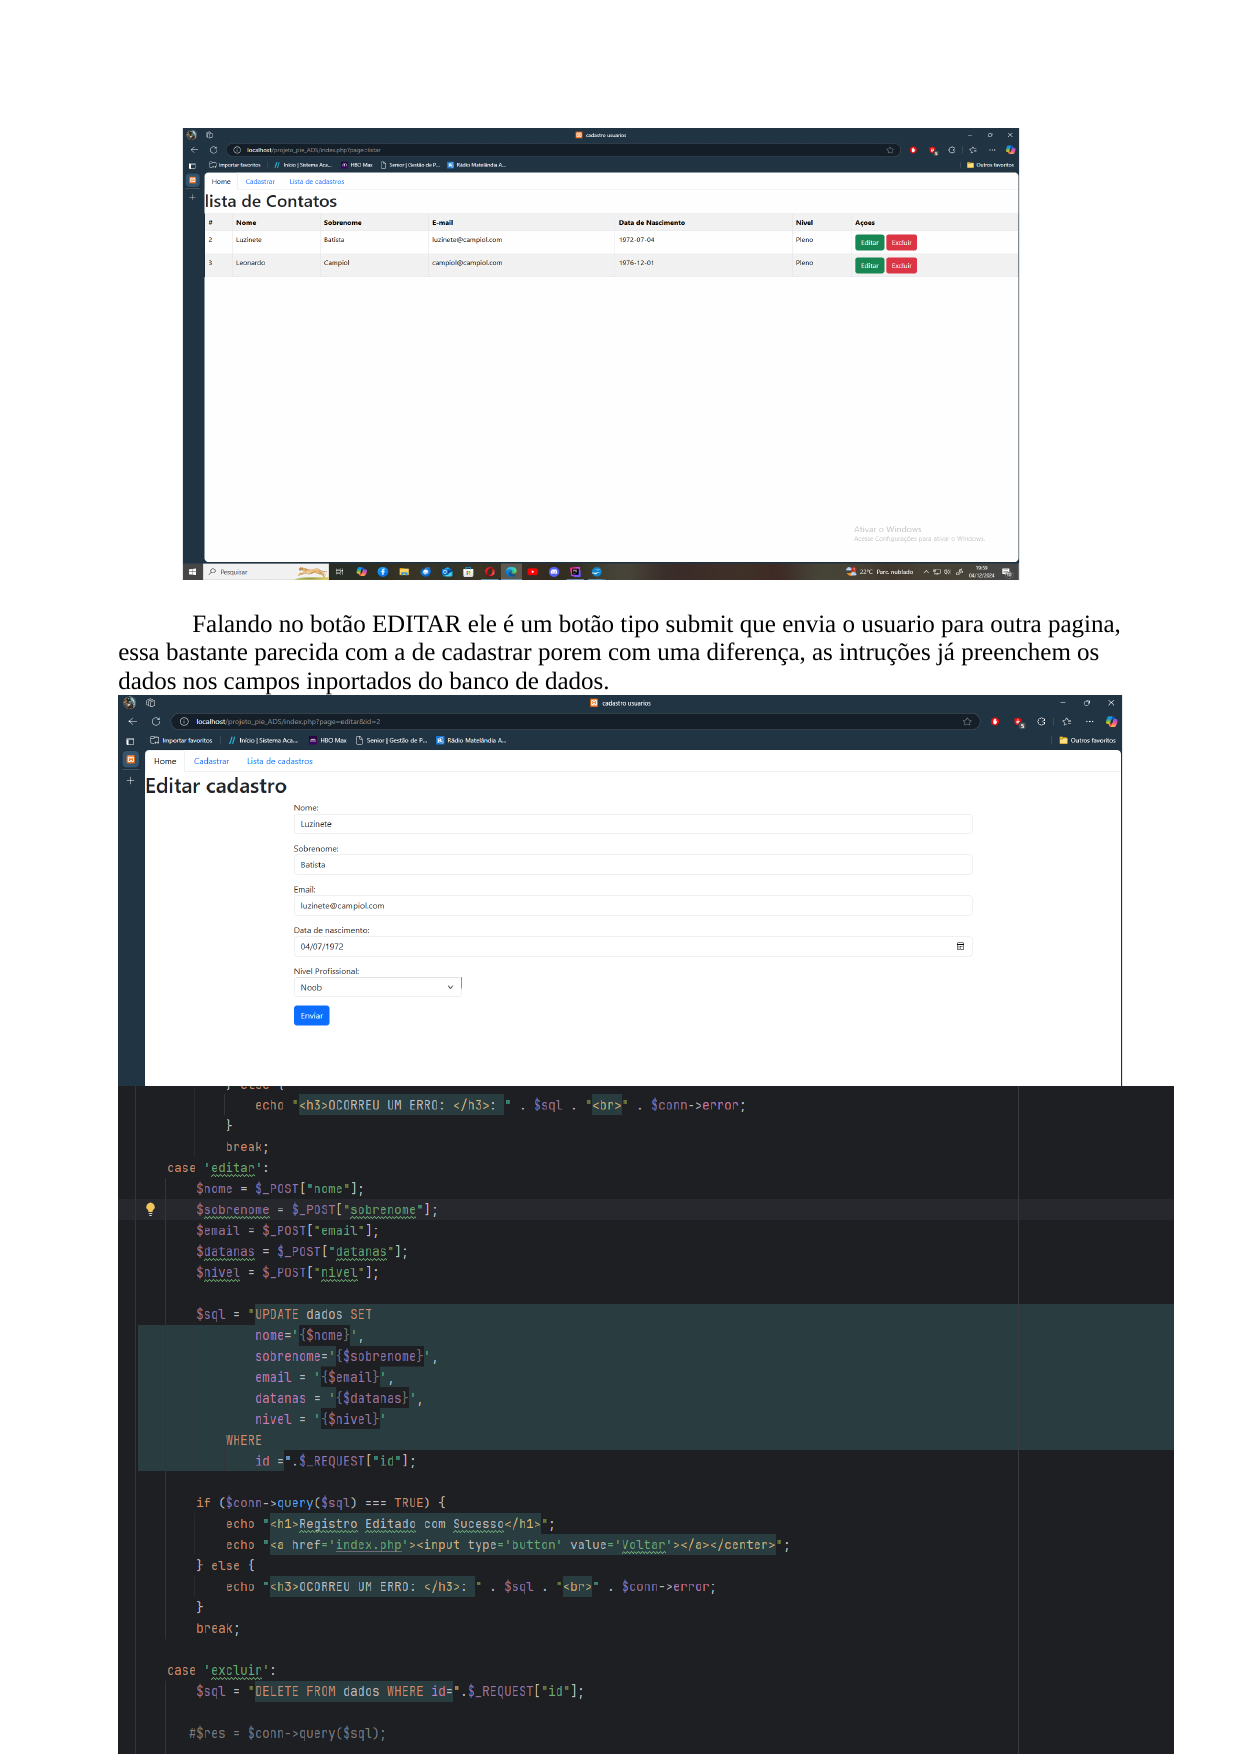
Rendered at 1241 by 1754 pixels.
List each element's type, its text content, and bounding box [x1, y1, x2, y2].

text Falando no botão EDITAR ele é um botão tipo submit que envia o usuario para outra pagina, essa bastante parecida com a de cadastrar porem com uma diferença, as intruções já preenchem os dados nos campos inportados do banco de dados. [118, 609, 1122, 695]
picture [118, 695, 1174, 1754]
picture [182, 128, 1020, 580]
